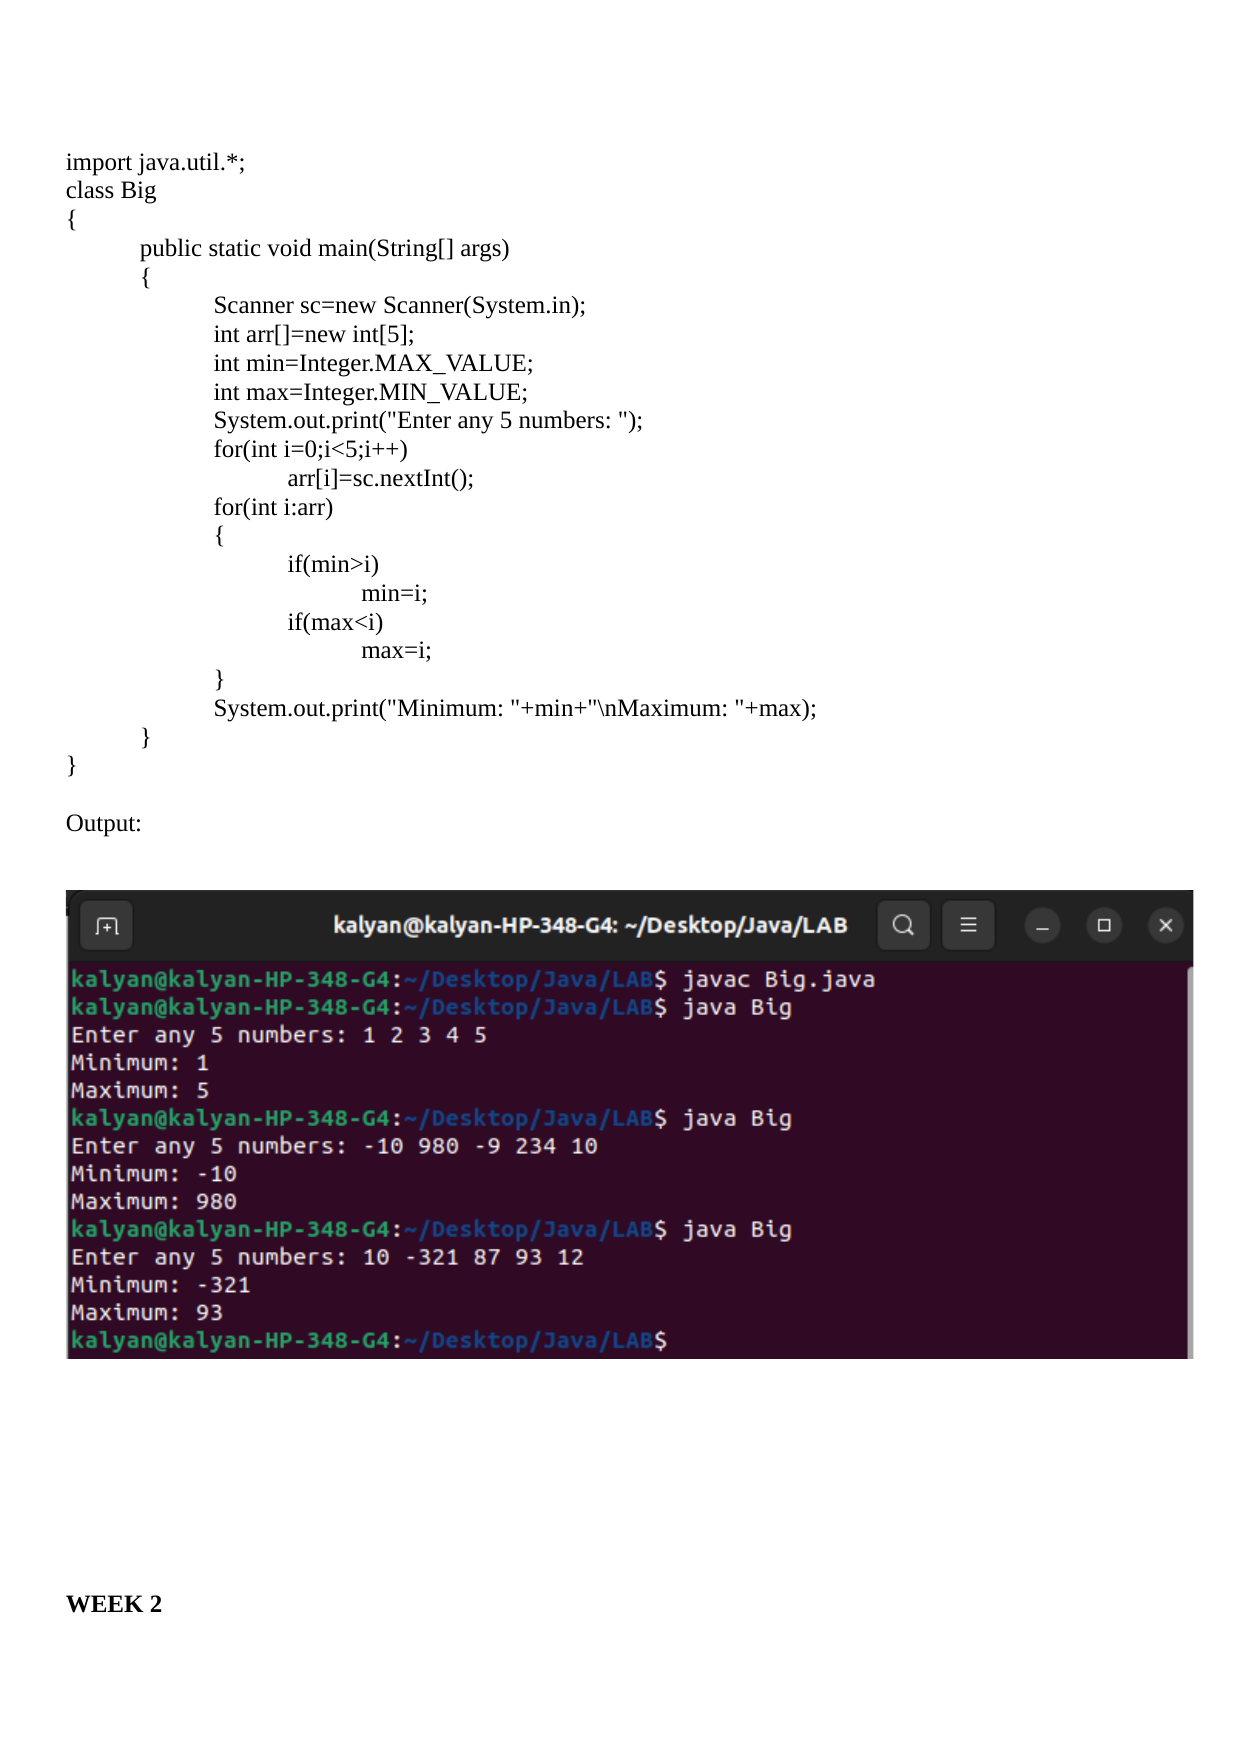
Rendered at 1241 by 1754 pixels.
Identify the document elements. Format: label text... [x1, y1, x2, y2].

text import java.util.*; [66, 147, 1194, 176]
text Scanner sc=new Scanner(System.in); [66, 291, 1194, 319]
text public static void main(String[] args) [66, 233, 1194, 262]
text System.out.print("Minimum: "+min+"\nMaximum: "+max); [66, 693, 1194, 722]
text class Big [66, 176, 1194, 204]
picture [65, 890, 1194, 1359]
text int min=Integer.MAX_VALUE; [66, 348, 1194, 377]
text int arr[]=new int[5]; [66, 319, 1194, 348]
text for(int i:arr) [66, 492, 1194, 521]
text min=i; [66, 578, 1194, 607]
text arr[i]=sc.nextInt(); [66, 463, 1194, 492]
text int max=Integer.MIN_VALUE; [66, 377, 1194, 406]
text System.out.print("Enter any 5 numbers: "); [66, 406, 1194, 434]
text max=i; [66, 636, 1194, 664]
text Output: [66, 808, 1194, 837]
text if(max<i) [66, 607, 1194, 636]
text } [66, 751, 1194, 779]
text } [66, 722, 1194, 751]
text { [66, 262, 1194, 291]
text { [66, 521, 1194, 549]
text if(min>i) [66, 549, 1194, 578]
text { [66, 204, 1194, 233]
text for(int i=0;i<5;i++) [66, 434, 1194, 463]
text WEEK 2 [66, 1589, 1194, 1618]
text } [66, 664, 1194, 693]
